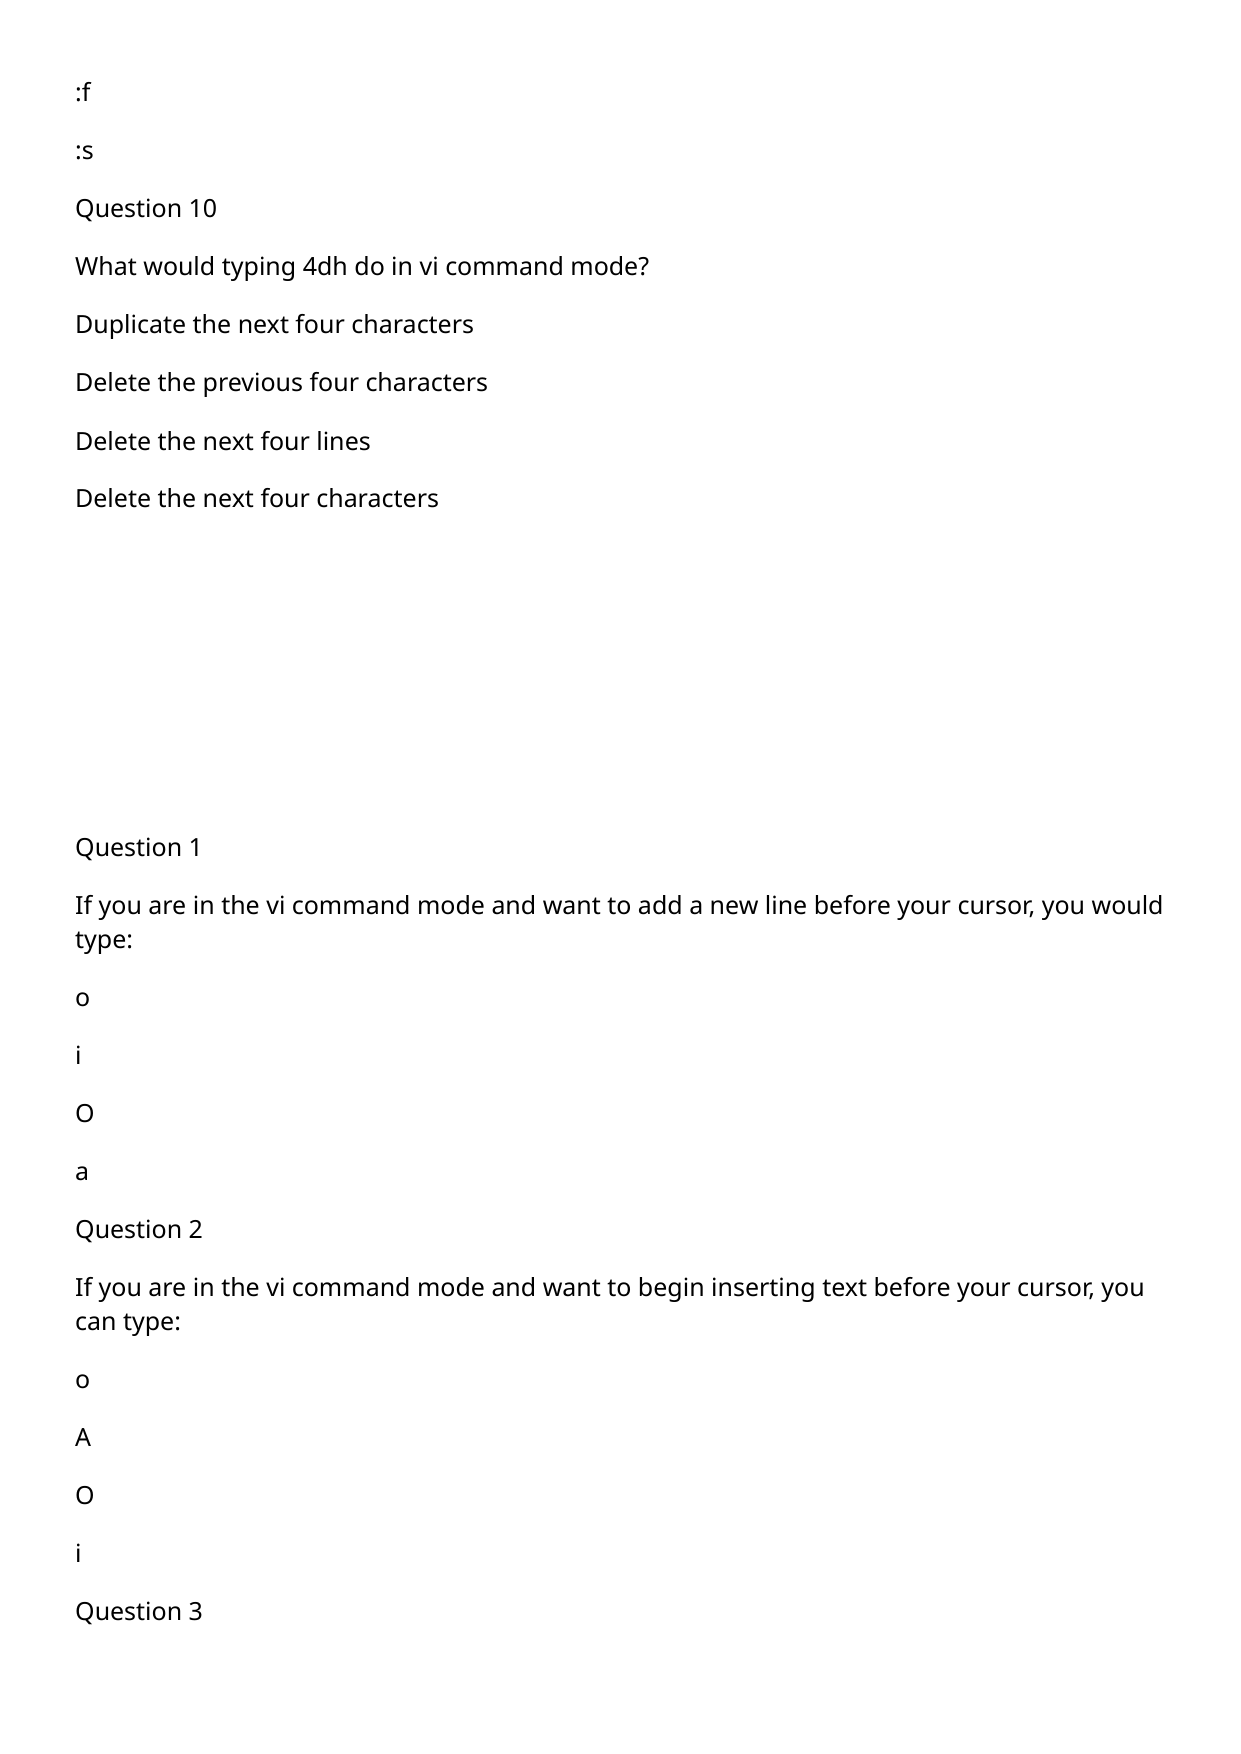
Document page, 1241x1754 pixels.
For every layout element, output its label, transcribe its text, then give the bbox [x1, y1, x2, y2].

text Question 1 [75, 829, 1165, 863]
text o [75, 1362, 1165, 1396]
text :f [75, 75, 1165, 109]
text :s [75, 133, 1165, 167]
text O [75, 1095, 1165, 1129]
text Question 2 [75, 1211, 1165, 1246]
text Question 10 [75, 191, 1165, 225]
text What would typing 4dh do in vi command mode? [75, 249, 1165, 283]
text Delete the next four lines [75, 423, 1165, 457]
text i [75, 1536, 1165, 1570]
text Duplicate the next four characters [75, 307, 1165, 341]
text i [75, 1037, 1165, 1071]
text Question 3 [75, 1594, 1165, 1628]
text O [75, 1478, 1165, 1512]
text A [75, 1419, 1165, 1454]
text If you are in the vi command mode and want to begin inserting text before your cursor, you can type: [75, 1269, 1165, 1338]
text If you are in the vi command mode and want to add a new line before your cursor, you would type: [75, 887, 1165, 955]
text o [75, 979, 1165, 1013]
text Delete the previous four characters [75, 365, 1165, 399]
text a [75, 1153, 1165, 1187]
text Delete the next four characters [75, 481, 1165, 515]
